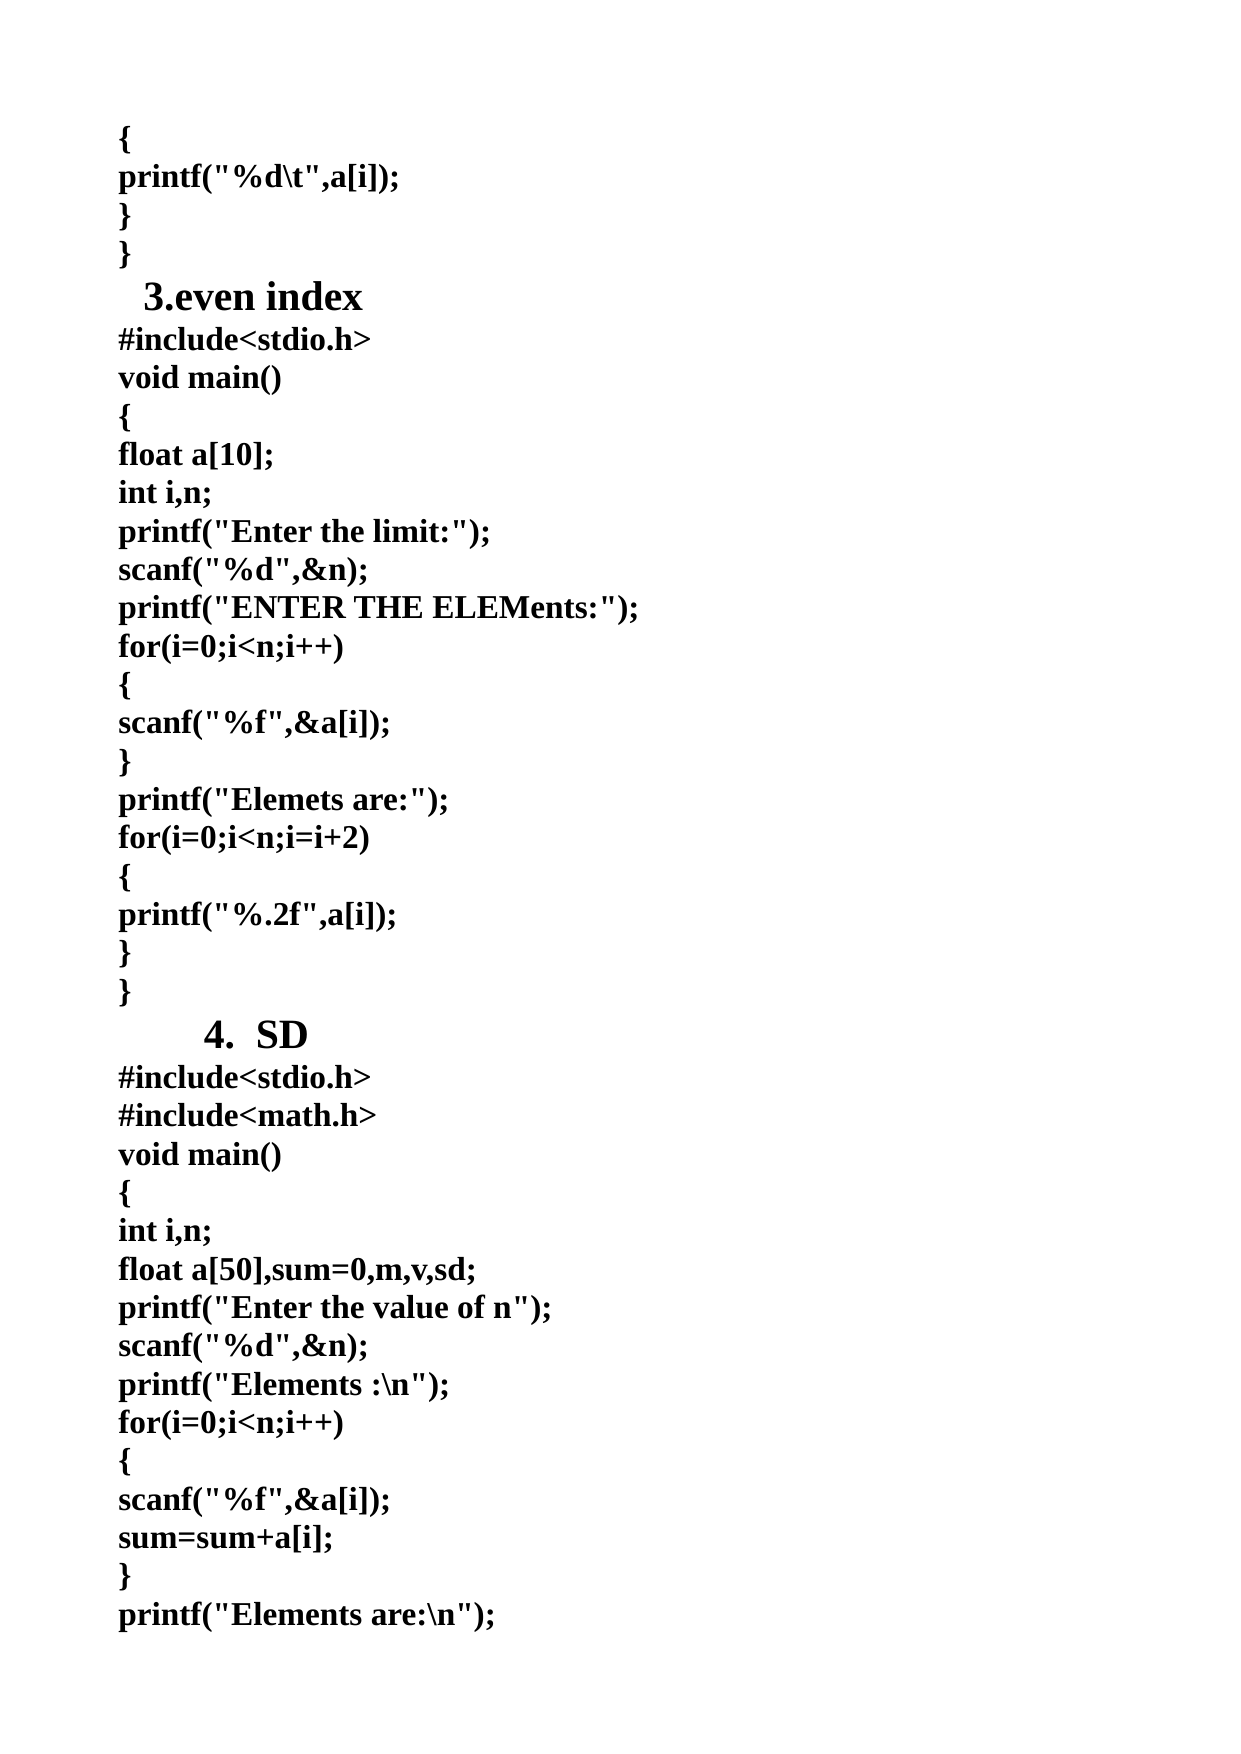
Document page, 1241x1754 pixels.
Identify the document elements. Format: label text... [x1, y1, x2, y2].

text printf("%d\t",a[i]); [118, 156, 1122, 195]
text { [118, 118, 1122, 156]
text float a[10]; [118, 434, 1122, 473]
text printf("Elements :\n"); [118, 1364, 1122, 1402]
text void main() [118, 358, 1122, 396]
text scanf("%d",&n); [118, 1326, 1122, 1364]
text sum=sum+a[i]; [118, 1517, 1122, 1556]
text float a[50],sum=0,m,v,sd; [118, 1249, 1122, 1287]
text int i,n; [118, 473, 1122, 511]
text for(i=0;i<n;i=i+2) [118, 818, 1122, 856]
text scanf("%f",&a[i]); [118, 1479, 1122, 1517]
text #include<math.h> [118, 1096, 1122, 1134]
text } [118, 1556, 1122, 1594]
text printf("%.2f",a[i]); [118, 894, 1122, 933]
text void main() [118, 1134, 1122, 1172]
text } [118, 741, 1122, 779]
text printf("ENTER THE ELEMents:"); [118, 588, 1122, 626]
text printf("Enter the limit:"); [118, 511, 1122, 549]
text { [118, 396, 1122, 434]
text } [118, 971, 1122, 1009]
text } [118, 233, 1122, 271]
text printf("Elemets are:"); [118, 779, 1122, 818]
text } [118, 933, 1122, 971]
text #include<stdio.h> [118, 1057, 1122, 1096]
text for(i=0;i<n;i++) [118, 1402, 1122, 1441]
text int i,n; [118, 1211, 1122, 1249]
text { [118, 1441, 1122, 1479]
text scanf("%d",&n); [118, 549, 1122, 588]
text for(i=0;i<n;i++) [118, 626, 1122, 664]
text printf("Enter the value of n"); [118, 1287, 1122, 1326]
text { [118, 1172, 1122, 1211]
text } [118, 195, 1122, 233]
text { [118, 664, 1122, 703]
text 4. SD [118, 1009, 1122, 1057]
text #include<stdio.h> [118, 319, 1122, 358]
text scanf("%f",&a[i]); [118, 703, 1122, 741]
text { [118, 856, 1122, 894]
text printf("Elements are:\n"); [118, 1594, 1122, 1632]
text 3.even index [118, 271, 1122, 319]
